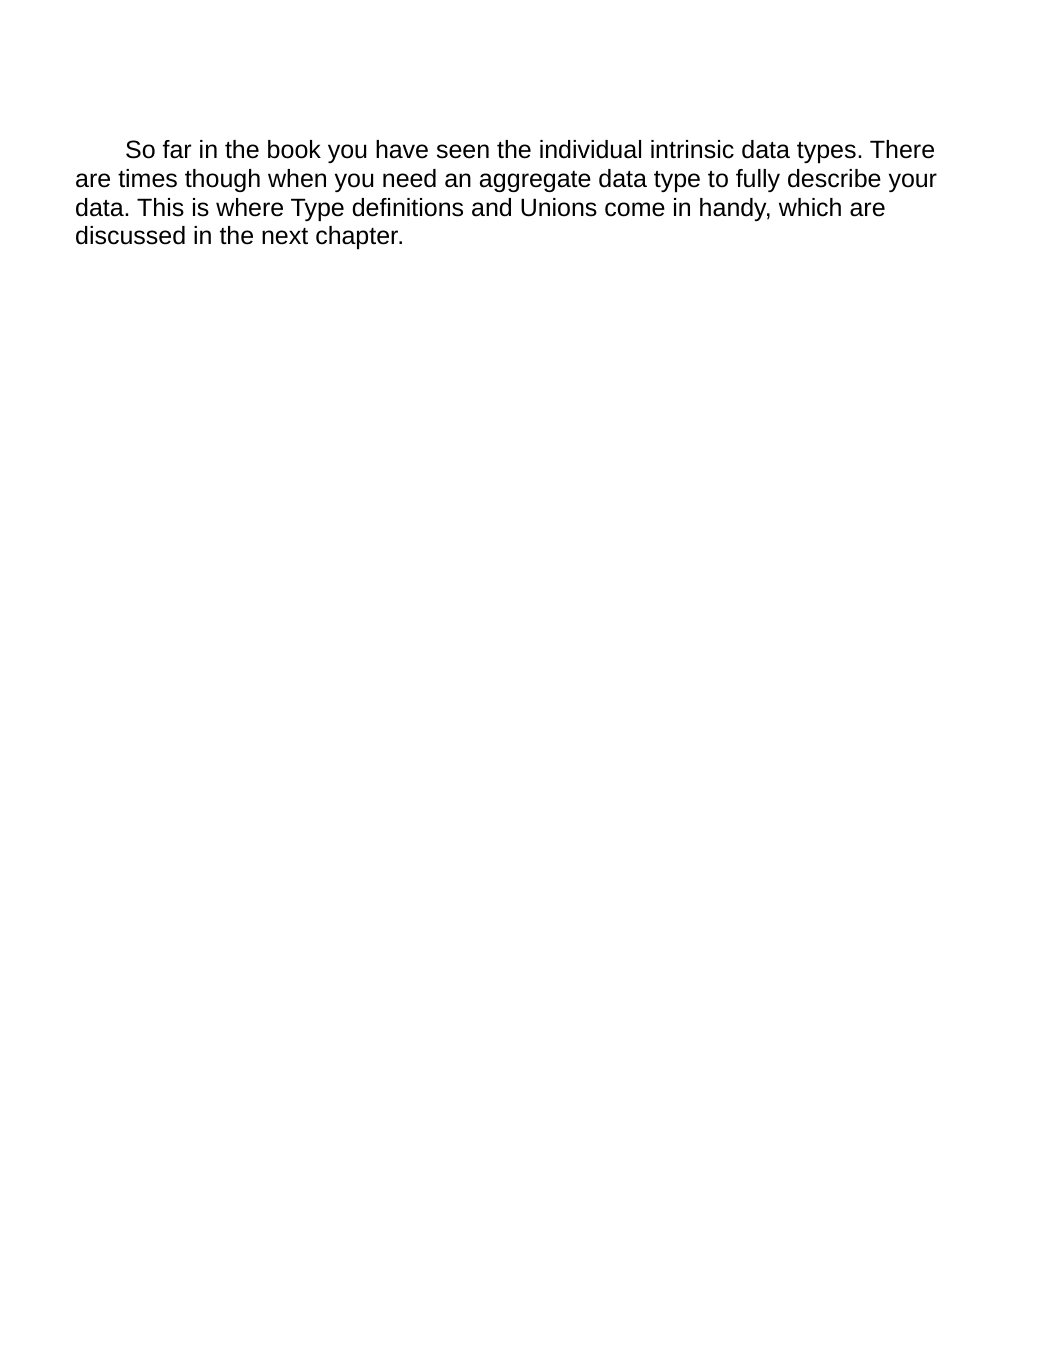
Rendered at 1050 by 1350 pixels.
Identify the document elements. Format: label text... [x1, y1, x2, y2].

text So far in the book you have seen the individual intrinsic data types. There are times though when you need an aggregate data type to fully describe your data. This is where Type definitions and Unions come in handy, which are discussed in the next chapter. [75, 135, 975, 250]
